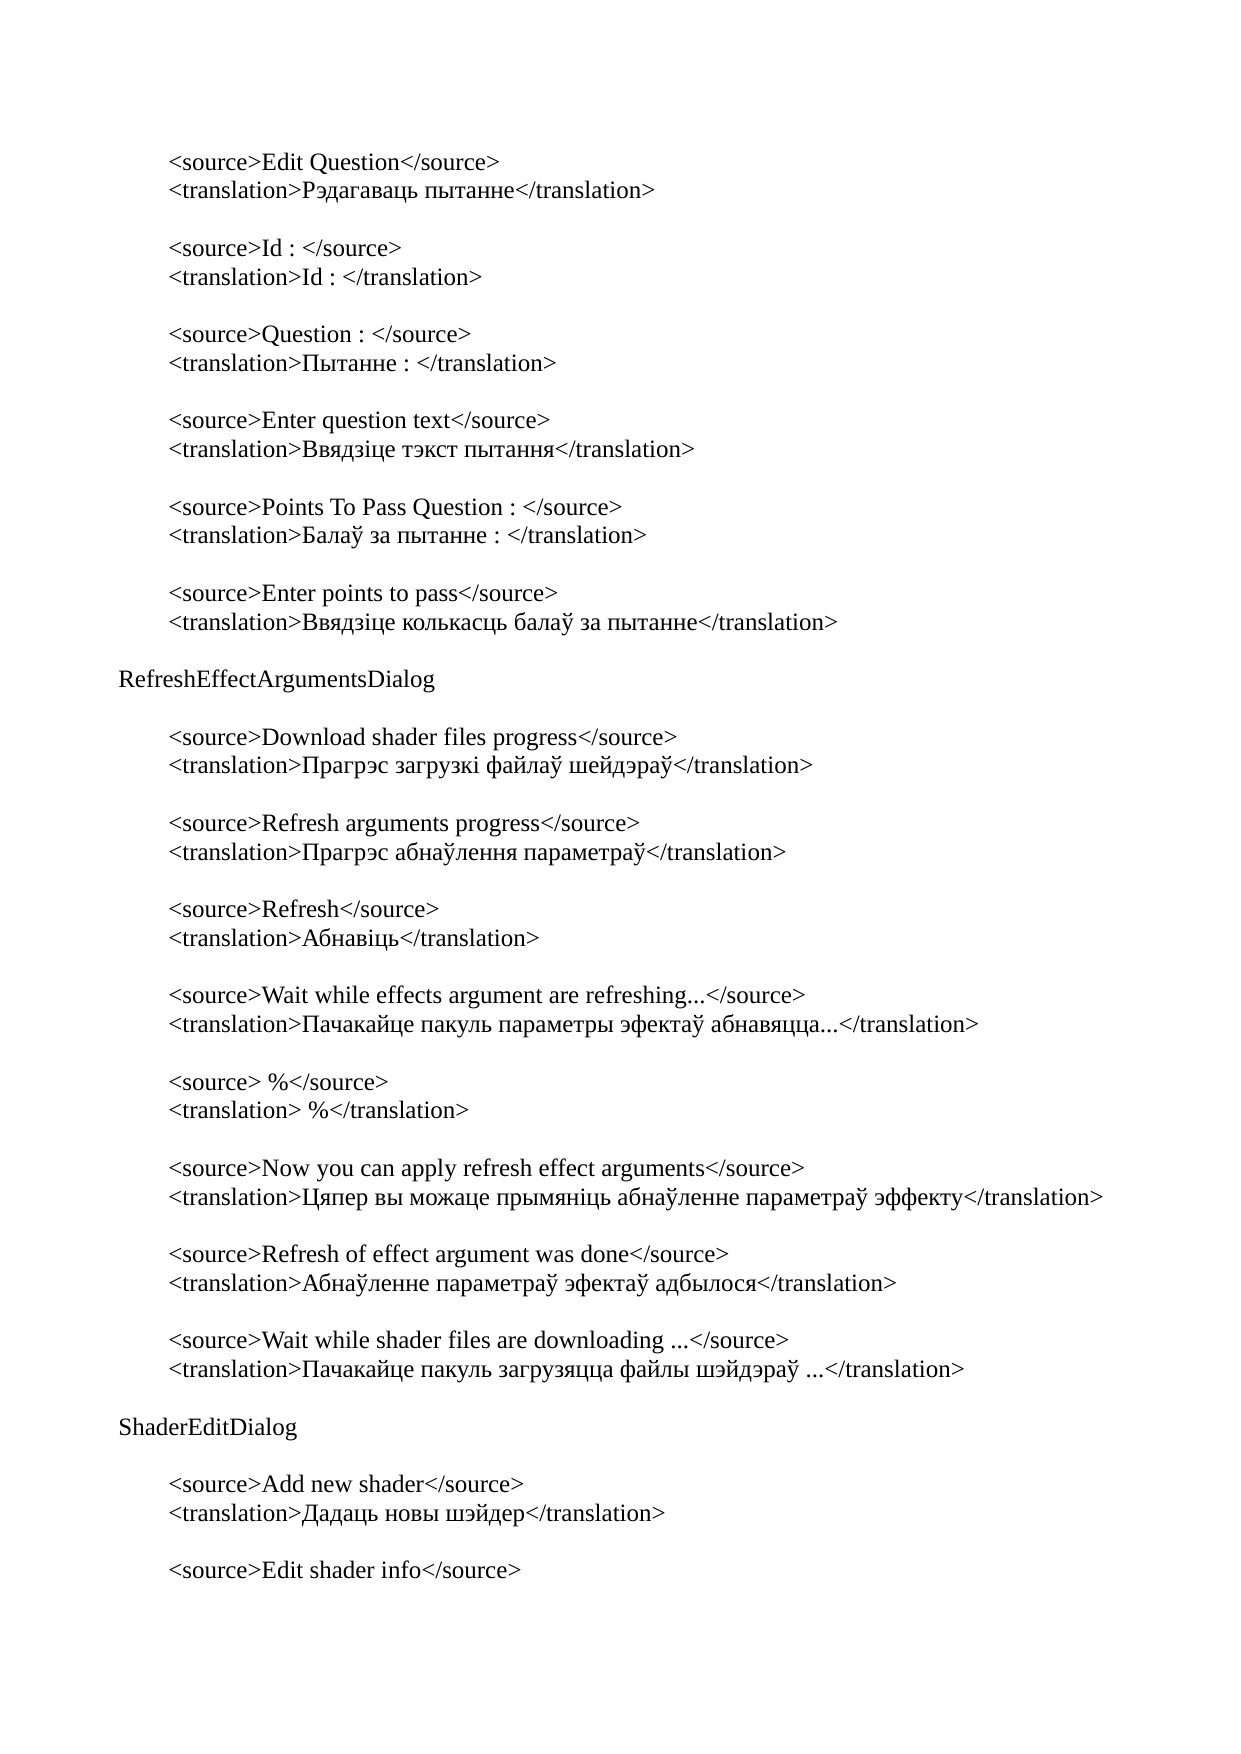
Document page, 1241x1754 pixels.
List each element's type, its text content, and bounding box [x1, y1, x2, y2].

text <translation>Id : </translation> <source>Question : </source> [118, 262, 1122, 348]
text <translation> %</translation> <source>Now you can apply refresh effect arguments</source> [118, 1096, 1122, 1182]
text <translation>Ввядзіце тэкст пытання</translation> <source>Points To Pass Question : </source> [118, 434, 1122, 521]
text <source>Edit Question</source> [118, 118, 1122, 176]
text <translation>Цяпер вы можаце прымяніць абнаўленне параметраў эффекту</translation> <source>Refresh of effect argument was done</source> [118, 1182, 1122, 1268]
text <translation>Балаў за пытанне : </translation> <source>Enter points to pass</source> [118, 521, 1122, 607]
text ShaderEditDialog [118, 1412, 1122, 1441]
text <source>Download shader files progress</source> [118, 722, 1122, 751]
text <translation>Дадаць новы шэйдер</translation> <source>Edit shader info</source> [118, 1498, 1122, 1584]
text <translation>Пачакайце пакуль загрузяцца файлы шэйдэраў ...</translation> [118, 1354, 1122, 1412]
text <source>Add new shader</source> [118, 1441, 1122, 1498]
text <translation>Ввядзіце колькасць балаў за пытанне</translation> RefreshEffectArgumentsDialog [118, 607, 1122, 693]
text <translation>Пачакайце пакуль параметры эфектаў абнавяцца...</translation> <source> %</source> [118, 1009, 1122, 1096]
text <translation>Пытанне : </translation> <source>Enter question text</source> [118, 348, 1122, 434]
text <translation>Прагрэс абнаўлення параметраў</translation> <source>Refresh</source> [118, 837, 1122, 923]
text <translation>Рэдагаваць пытанне</translation> <source>Id : </source> [118, 176, 1122, 262]
text <translation>Абнавіць</translation> <source>Wait while effects argument are refreshing...</source> [118, 923, 1122, 1009]
text <translation>Абнаўленне параметраў эфектаў адбылося</translation> <source>Wait while shader files are downloading ...</source> [118, 1268, 1122, 1354]
text <translation>Прагрэс загрузкі файлаў шейдэраў</translation> <source>Refresh arguments progress</source> [118, 751, 1122, 837]
